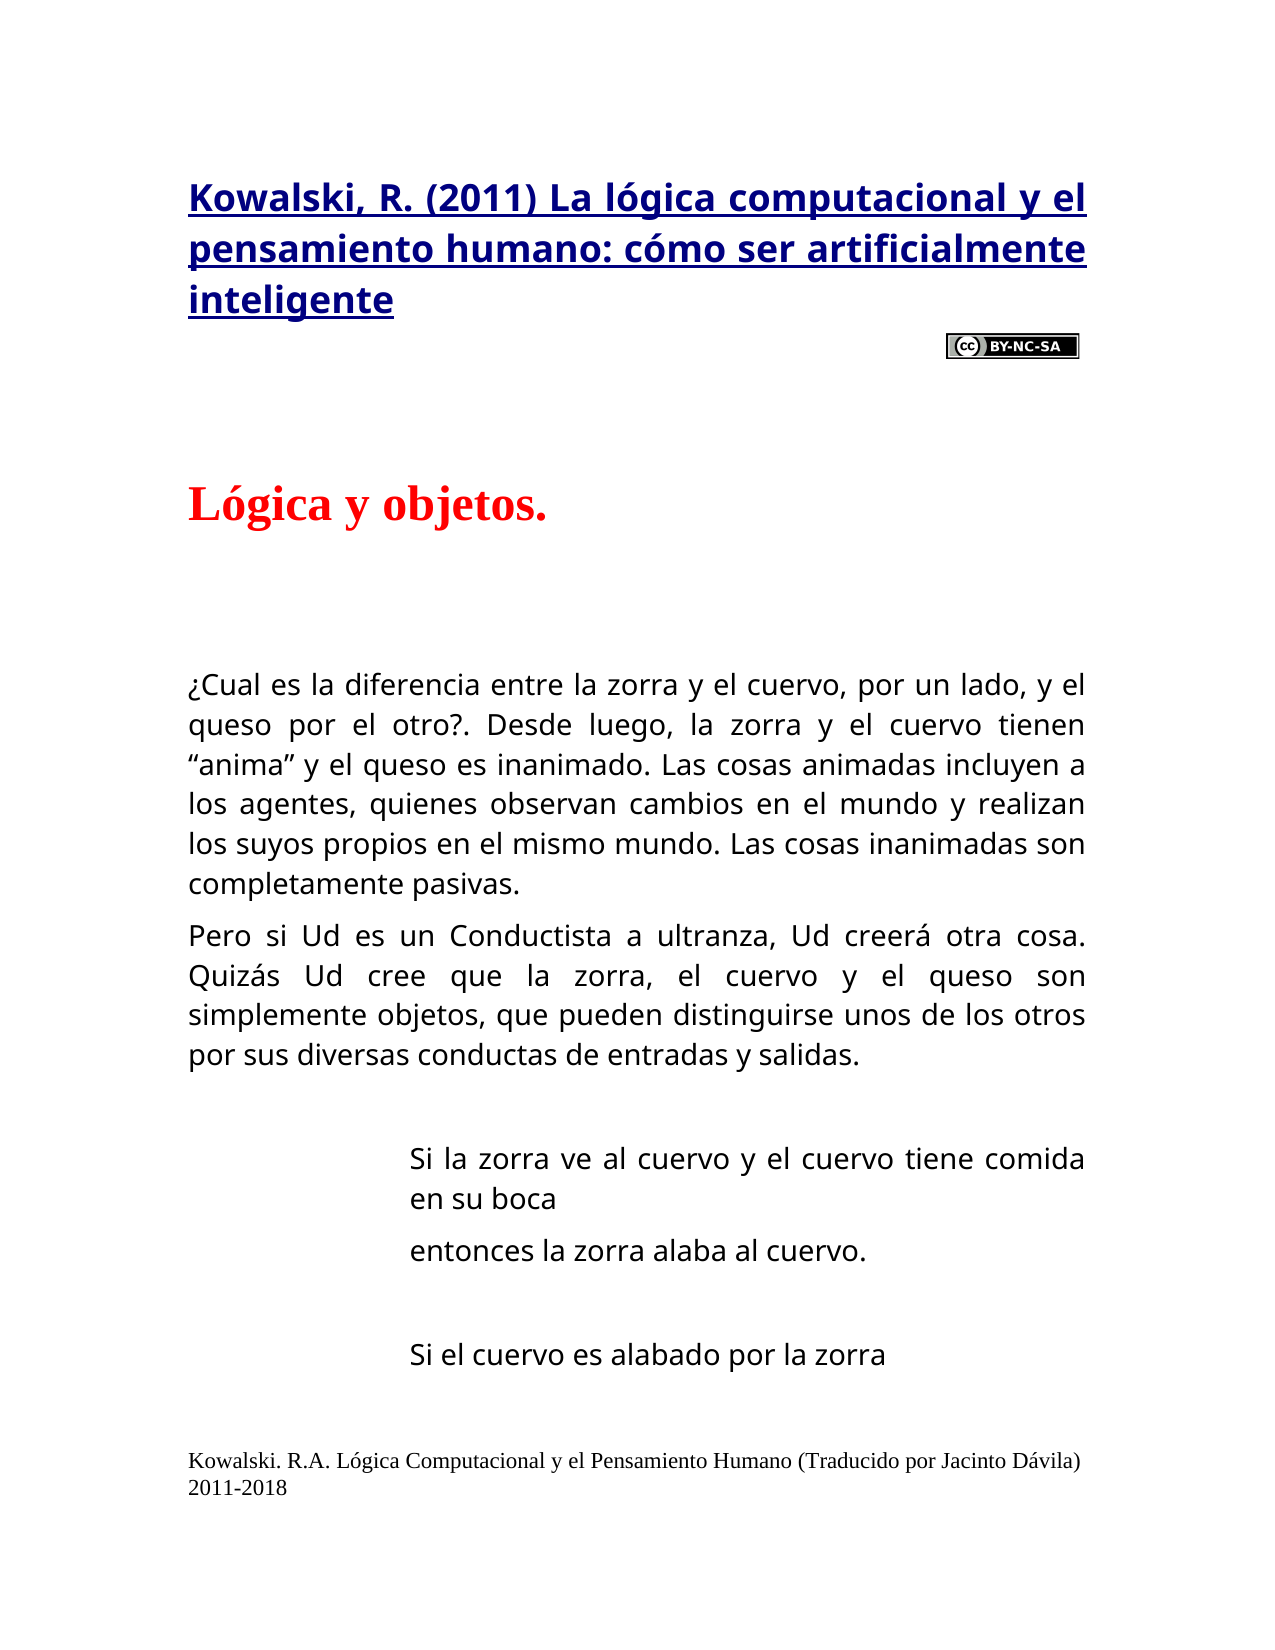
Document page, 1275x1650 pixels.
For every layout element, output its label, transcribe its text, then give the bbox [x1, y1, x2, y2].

subtitle inteligente [188, 268, 1087, 324]
text entonces la zorra alaba al cuervo. [409, 1230, 1087, 1270]
text Si la zorra ve al cuervo y el cuervo tiene comida en su boca [409, 1138, 1087, 1218]
text ¿Cual es la diferencia entre la zorra y el cuervo, por un lado, y el queso por el otro?. Desde luego, la zorra y el cuervo tienen “anima” y el queso es inanimado. Las cosas animadas incluyen a los agentes, quienes observan cambios en el mundo y realizan los suyos propios en el mismo mundo. Las cosas inanimadas son completamente pasivas. [188, 664, 1087, 903]
picture [946, 333, 1080, 359]
subtitle Kowalski, R. (2011) La lógica computacional y el [188, 171, 1087, 214]
text Si el cuervo es alabado por la zorra [409, 1334, 1087, 1374]
subtitle Lógica y objetos. [188, 473, 1087, 531]
text Pero si Ud es un Conductista a ultranza, Ud creerá otra cosa. Quizás Ud cree que la zorra, el cuervo y el queso son simplemente objetos, que pueden distinguirse unos de los otros por sus diversas conductas de entradas y salidas. [188, 915, 1087, 1074]
subtitle pensamiento humano: cómo ser artificialmente [188, 217, 1087, 265]
